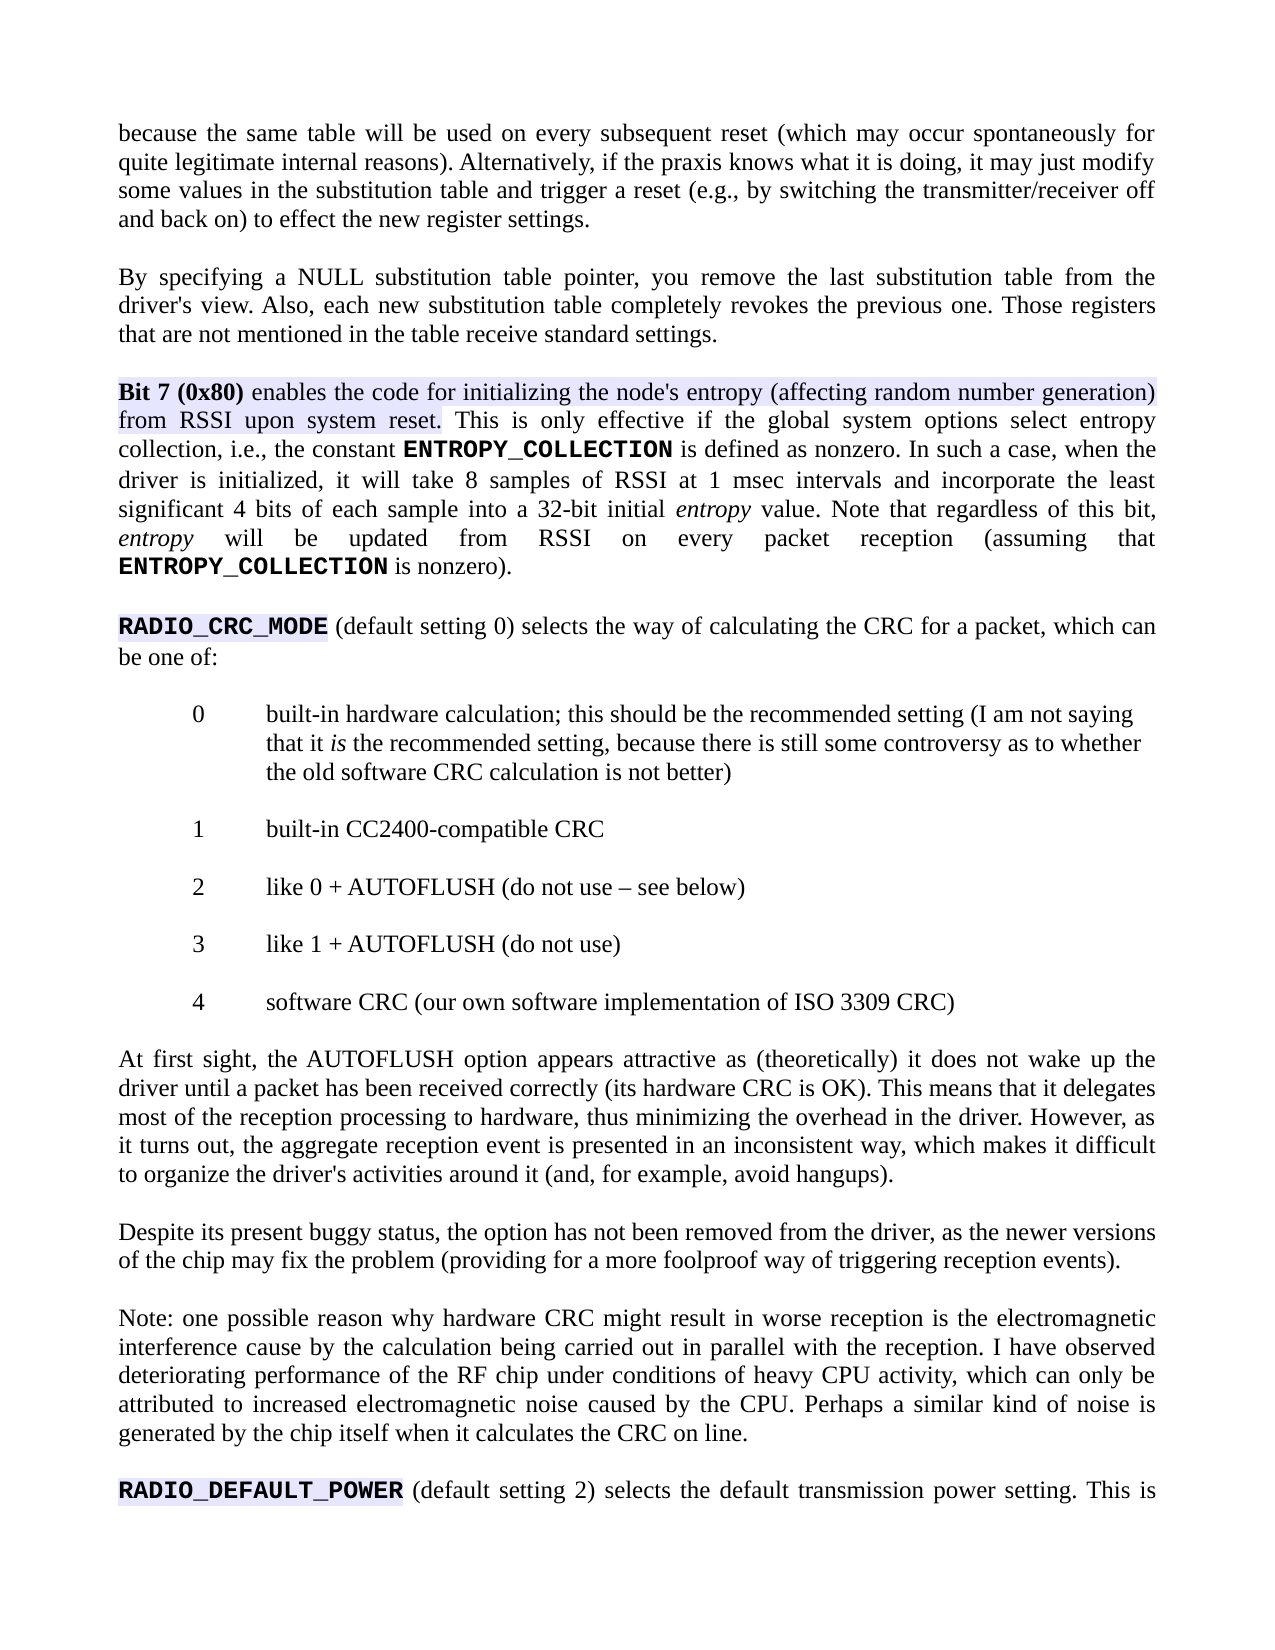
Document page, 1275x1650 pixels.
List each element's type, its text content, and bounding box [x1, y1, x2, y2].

text 3 like 1 + AUTOFLUSH (do not use) [118, 929, 1157, 958]
text RADIO_DEFAULT_POWER (default setting 2) selects the default transmission power setting. This is [118, 1476, 1157, 1506]
text By specifying a NULL substitution table pointer, you remove the last substitution table from the driver's view. Also, each new substitution table completely revokes the previous one. Those registers that are not mentioned in the table receive standard settings. [118, 262, 1157, 348]
text because the same table will be used on every subsequent reset (which may occur spontaneously for quite legitimate internal reasons). Alternatively, if the praxis knows what it is doing, it may just modify some values in the substitution table and trigger a reset (e.g., by switching the transmitter/receiver off and back on) to effect the new register settings. [118, 118, 1157, 233]
text Despite its present buggy status, the option has not been removed from the driver, as the newer versions of the chip may fix the problem (providing for a more foolproof way of triggering reception events). [118, 1217, 1157, 1274]
text RADIO_CRC_MODE (default setting 0) selects the way of calculating the CRC for a packet, which can be one of: [118, 611, 1157, 671]
text 2 like 0 + AUTOFLUSH (do not use – see below) [118, 872, 1157, 901]
text 4 software CRC (our own software implementation of ISO 3309 CRC) [118, 987, 1157, 1016]
text Bit 7 (0x80) enables the code for initializing the node's entropy (affecting random number generation) from RSSI upon system reset. This is only effective if the global system options select entropy collection, i.e., the constant ENTROPY_COLLECTION is defined as nonzero. In such a case, when the driver is initialized, it will take 8 samples of RSSI at 1 msec intervals and incorporate the least significant 4 bits of each sample into a 32-bit initial entropy value. Note that regardless of this bit, entropy will be updated from RSSI on every packet reception (assuming that ENTROPY_COLLECTION is nonzero). [118, 377, 1157, 582]
text Note: one possible reason why hardware CRC might result in worse reception is the electromagnetic interference cause by the calculation being carried out in parallel with the reception. I have observed deteriorating performance of the RF chip under conditions of heavy CPU activity, which can only be attributed to increased electromagnetic noise caused by the CPU. Perhaps a similar kind of noise is generated by the chip itself when it calculates the CRC on line. [118, 1303, 1157, 1447]
text At first sight, the AUTOFLUSH option appears attractive as (theoretically) it does not wake up the driver until a packet has been received correctly (its hardware CRC is OK). This means that it delegates most of the reception processing to hardware, thus minimizing the overhead in the driver. However, as it turns out, the aggregate reception event is presented in an inconsistent way, which makes it difficult to organize the driver's activities around it (and, for example, avoid hangups). [118, 1044, 1157, 1188]
text 1 built-in CC2400-compatible CRC [118, 814, 1157, 843]
text 0 built-in hardware calculation; this should be the recommended setting (I am not saying that it is the recommended setting, because there is still some controversy as to whether the old software CRC calculation is not better) [118, 699, 1157, 786]
